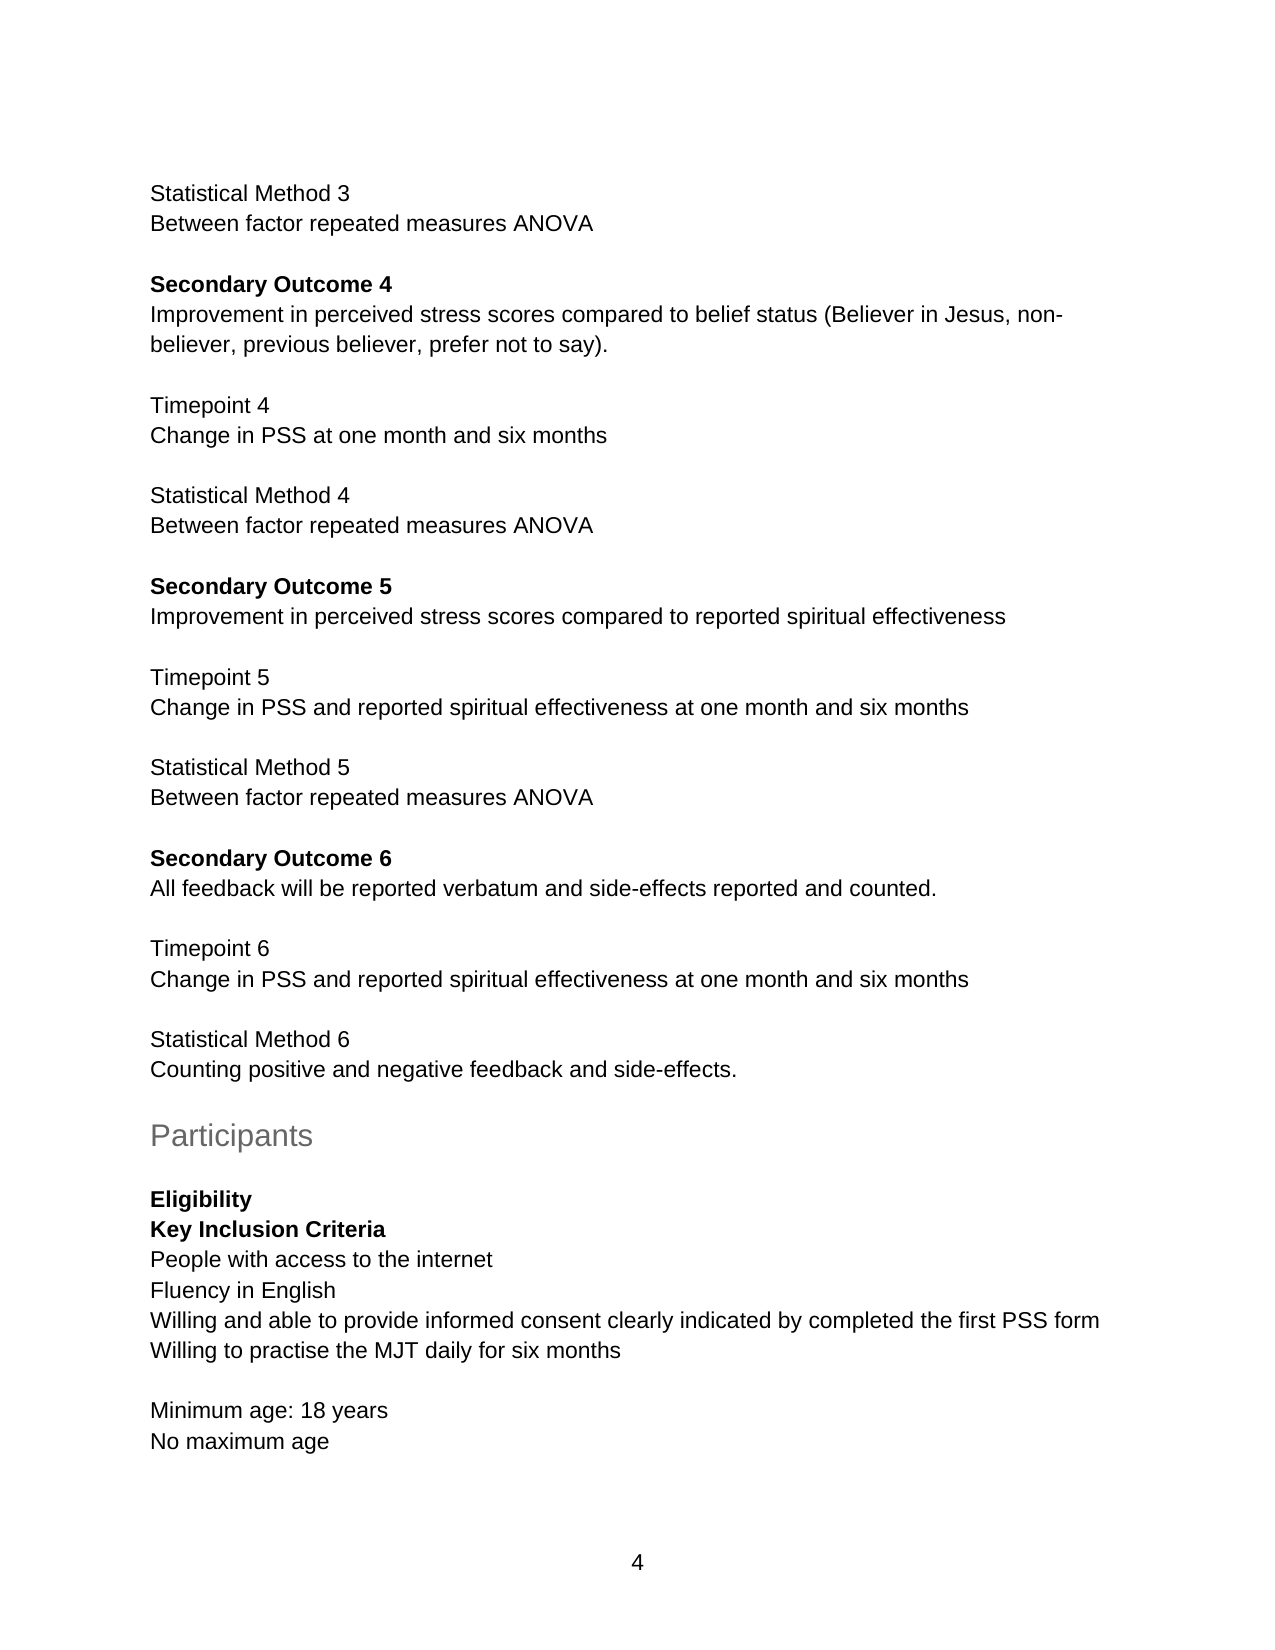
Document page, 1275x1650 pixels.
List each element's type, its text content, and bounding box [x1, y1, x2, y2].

text Fluency in English [150, 1277, 1125, 1303]
text Eligibility [150, 1186, 1125, 1212]
text No maximum age [150, 1428, 1125, 1454]
text Between factor repeated measures ANOVA [150, 512, 1125, 539]
text Between factor repeated measures ANOVA [150, 784, 1125, 811]
text Secondary Outcome 5 [150, 573, 1125, 599]
text Willing to practise the MJT daily for six months [150, 1337, 1125, 1363]
text Timepoint 4 [150, 392, 1125, 418]
text Secondary Outcome 4 [150, 271, 1125, 297]
text Statistical Method 4 [150, 482, 1125, 509]
text Minimum age: 18 years [150, 1397, 1125, 1424]
text Willing and able to provide informed consent clearly indicated by completed the first PSS form [150, 1307, 1125, 1333]
text People with access to the internet [150, 1246, 1125, 1273]
text Secondary Outcome 6 [150, 845, 1125, 871]
text Change in PSS at one month and six months [150, 422, 1125, 448]
text Statistical Method 3 [150, 180, 1125, 207]
text Timepoint 6 [150, 935, 1125, 962]
text Counting positive and negative feedback and side-effects. [150, 1056, 1125, 1083]
text Improvement in perceived stress scores compared to belief status (Believer in Jesus, non-believer, previous believer, prefer not to say). [150, 301, 1125, 358]
text Improvement in perceived stress scores compared to reported spiritual effectiveness [150, 603, 1125, 629]
text Between factor repeated measures ANOVA [150, 210, 1125, 237]
text Change in PSS and reported spiritual effectiveness at one month and six months [150, 966, 1125, 992]
text Key Inclusion Criteria [150, 1216, 1125, 1242]
text Change in PSS and reported spiritual effectiveness at one month and six months [150, 694, 1125, 720]
text Statistical Method 6 [150, 1026, 1125, 1052]
text Timepoint 5 [150, 663, 1125, 690]
text All feedback will be reported verbatum and side-effects reported and counted. [150, 875, 1125, 901]
text Statistical Method 5 [150, 754, 1125, 781]
subtitle Participants [150, 1117, 1125, 1153]
